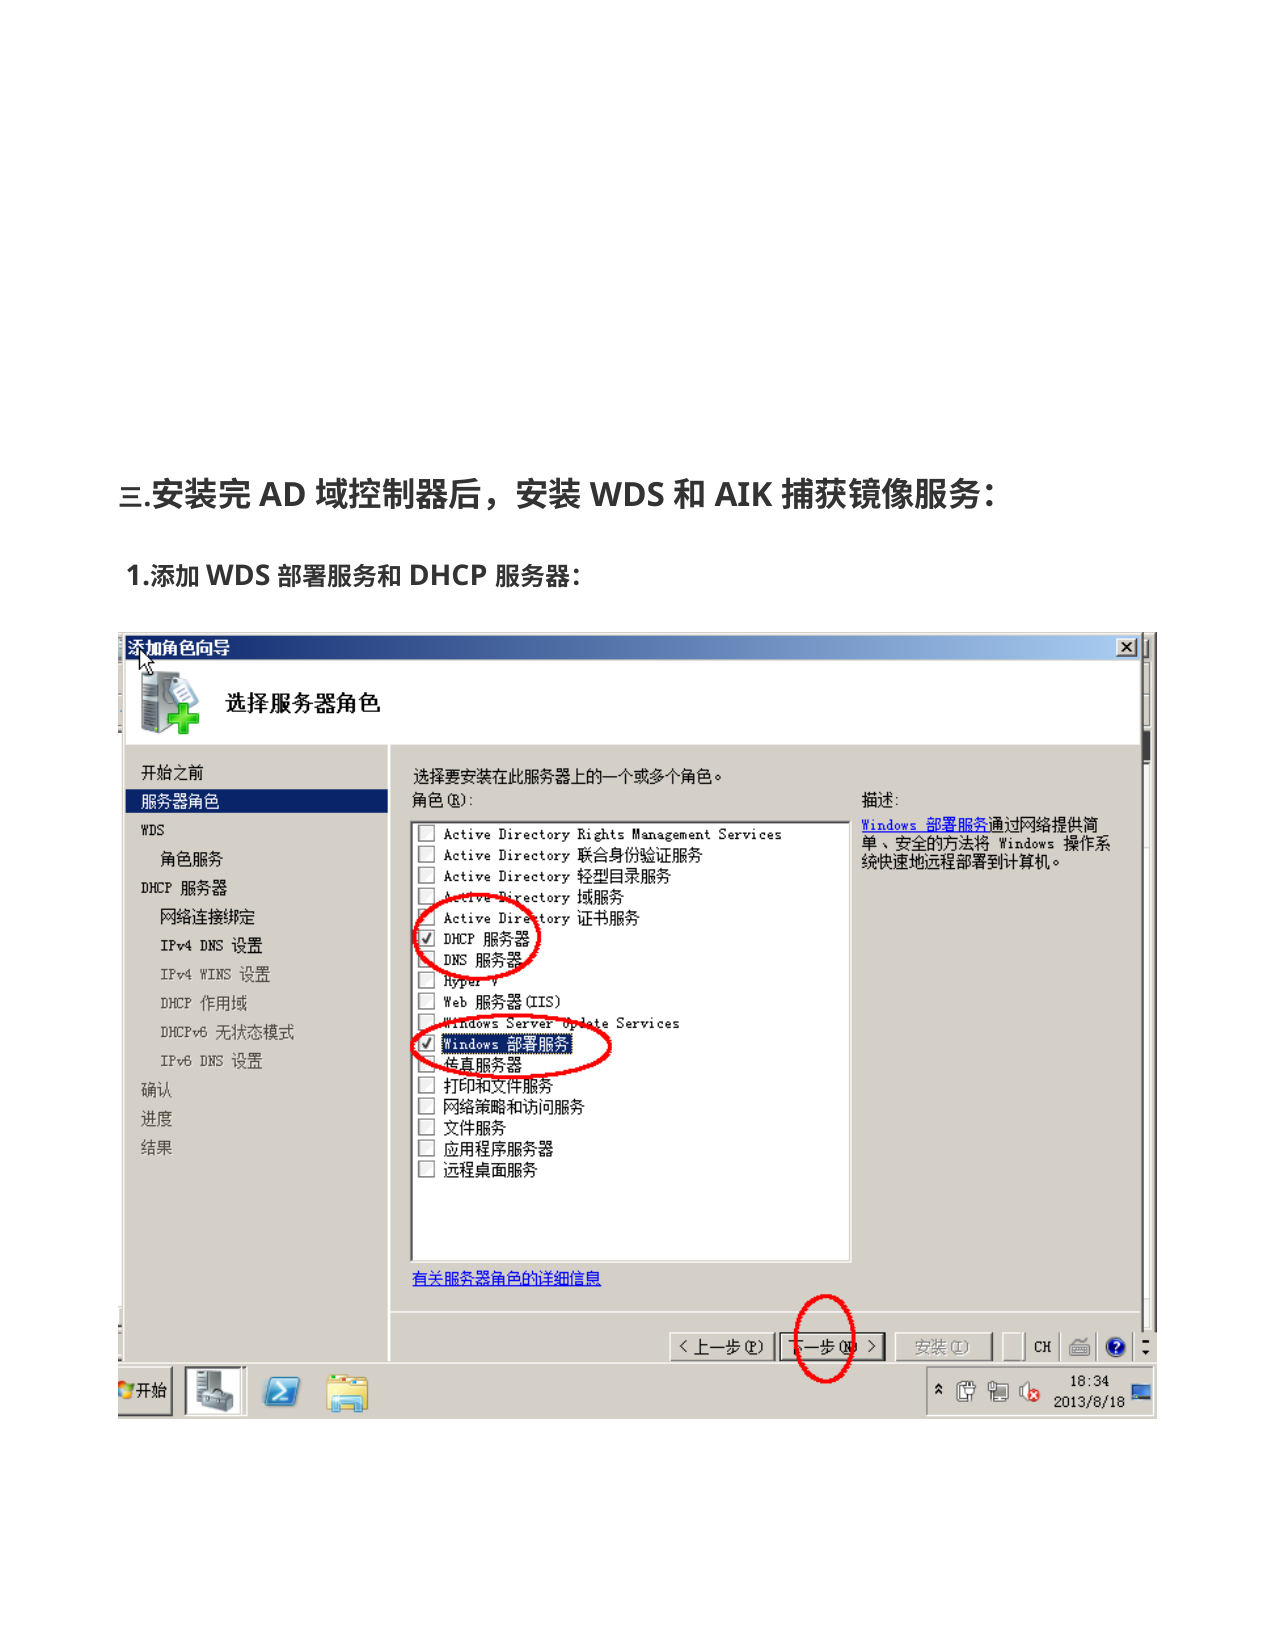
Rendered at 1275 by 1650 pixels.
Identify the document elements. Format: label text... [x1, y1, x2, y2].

picture [118, 632, 1157, 1419]
text 1.添加 WDS 部署服务和 DHCP 服务器： [118, 555, 1157, 594]
text 三.安装完 AD 域控制器后，安装 WDS 和 AIK 捕获镜像服务： [118, 468, 1157, 516]
